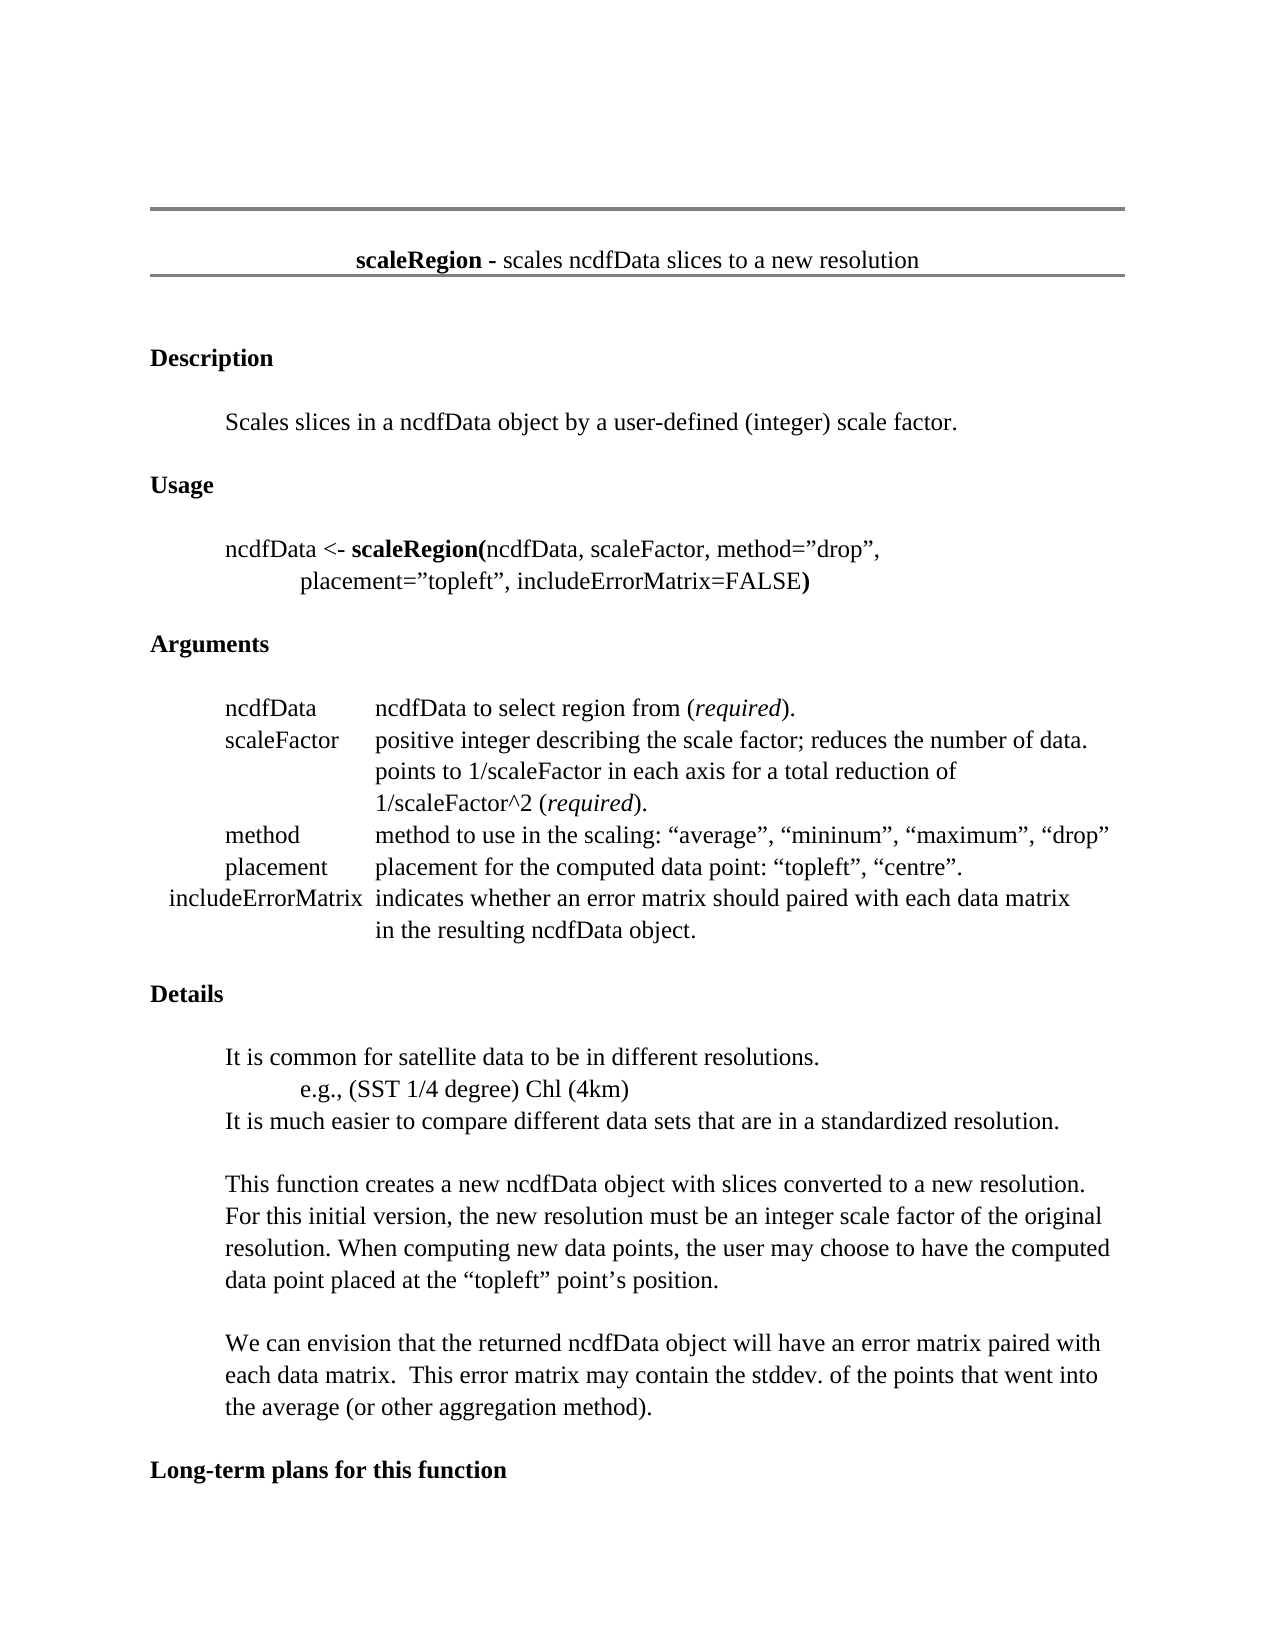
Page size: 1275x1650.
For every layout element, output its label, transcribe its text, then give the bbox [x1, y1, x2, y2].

text scaleFactor positive integer describing the scale factor; reduces the number of data. [150, 726, 1125, 753]
text ncdfData <- scaleRegion(ncdfData, scaleFactor, method=”drop”, [150, 535, 1125, 563]
text placement=”topleft”, includeErrorMatrix=FALSE) [225, 567, 1125, 594]
text Long-term plans for this function [150, 1456, 1125, 1484]
text includeErrorMatrix indicates whether an error matrix should paired with each data matrix [150, 884, 1125, 912]
text It is much easier to compare different data sets that are in a standardized resolution. [225, 1107, 1125, 1135]
text e.g., (SST 1/4 degree) Chl (4km) [225, 1075, 1125, 1103]
text method method to use in the scaling: “average”, “mininum”, “maximum”, “drop” [150, 821, 1125, 849]
text in the resulting ncdfData object. [300, 916, 1125, 944]
text 1/scaleFactor^2 (required). [375, 789, 1125, 817]
text points to 1/scaleFactor in each axis for a total reduction of [300, 757, 1125, 785]
text Scales slices in a ncdfData object by a user-defined (integer) scale factor. [150, 408, 1125, 436]
text It is common for satellite data to be in different resolutions. [150, 1043, 1125, 1071]
text ncdfData ncdfData to select region from (required). [150, 694, 1125, 722]
text Description [150, 344, 1125, 372]
text Arguments [150, 630, 1125, 658]
text placement placement for the computed data point: “topleft”, “centre”. [150, 853, 1125, 881]
text Usage [150, 472, 1125, 499]
text This function creates a new ncdfData object with slices converted to a new resolution. For this initial version, the new resolution must be an integer scale factor of the original resolution. When computing new data points, the user may choose to have the computed data point placed at the “topleft” point’s position. [225, 1171, 1125, 1293]
text scaleRegion - scales ncdfData slices to a new resolution [150, 246, 1125, 274]
text We can envision that the returned ncdfData object will have an error matrix paired with each data matrix. This error matrix may contain the stddev. of the points that went into the average (or other aggregation method). [225, 1329, 1125, 1421]
text Details [150, 980, 1125, 1008]
